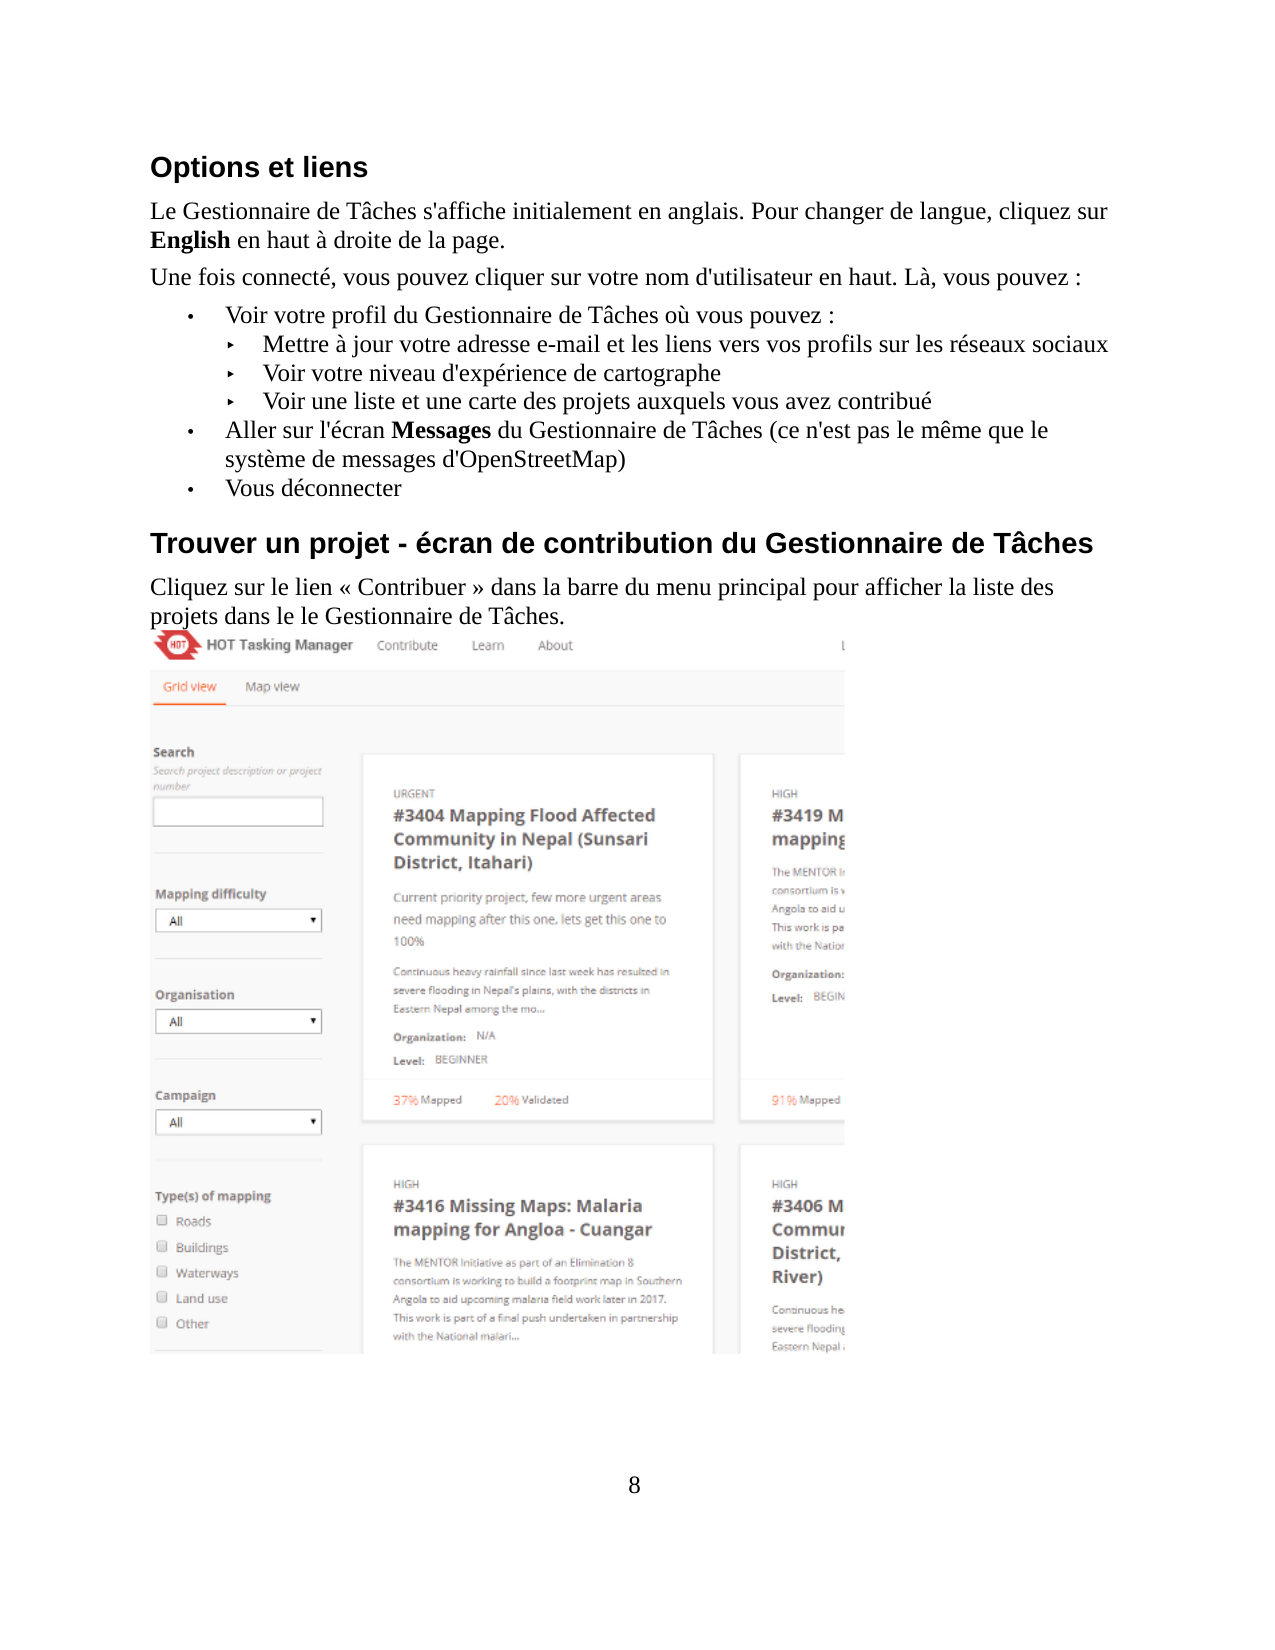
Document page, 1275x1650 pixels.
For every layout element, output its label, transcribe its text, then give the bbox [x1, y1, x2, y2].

list Mettre à jour votre adresse e-mail et les liens vers vos profils sur les réseaux sociaux [225, 329, 1125, 358]
list Aller sur l'écran Messages du Gestionnaire de Tâches (ce n'est pas le même que le système de messages d'OpenStreetMap) [187, 415, 1125, 473]
list Vous déconnecter [187, 473, 1125, 501]
list Voir votre niveau d'expérience de cartographe [225, 358, 1125, 386]
subtitle Options et liens [150, 150, 1125, 183]
subtitle Trouver un projet - écran de contribution du Gestionnaire de Tâches [150, 526, 1125, 560]
list Voir une liste et une carte des projets auxquels vous avez contribué [225, 386, 1125, 415]
text Le Gestionnaire de Tâches s'affiche initialement en anglais. Pour changer de langue, cliquez sur English en haut à droite de la page. [150, 196, 1125, 253]
picture [150, 630, 845, 1354]
text Une fois connecté, vous pouvez cliquer sur votre nom d'utilisateur en haut. Là, vous pouvez : [150, 262, 1125, 291]
text Cliquez sur le lien « Contribuer » dans la barre du menu principal pour afficher la liste des projets dans le le Gestionnaire de Tâches. [150, 572, 1125, 630]
list Voir votre profil du Gestionnaire de Tâches où vous pouvez : [187, 300, 1125, 329]
